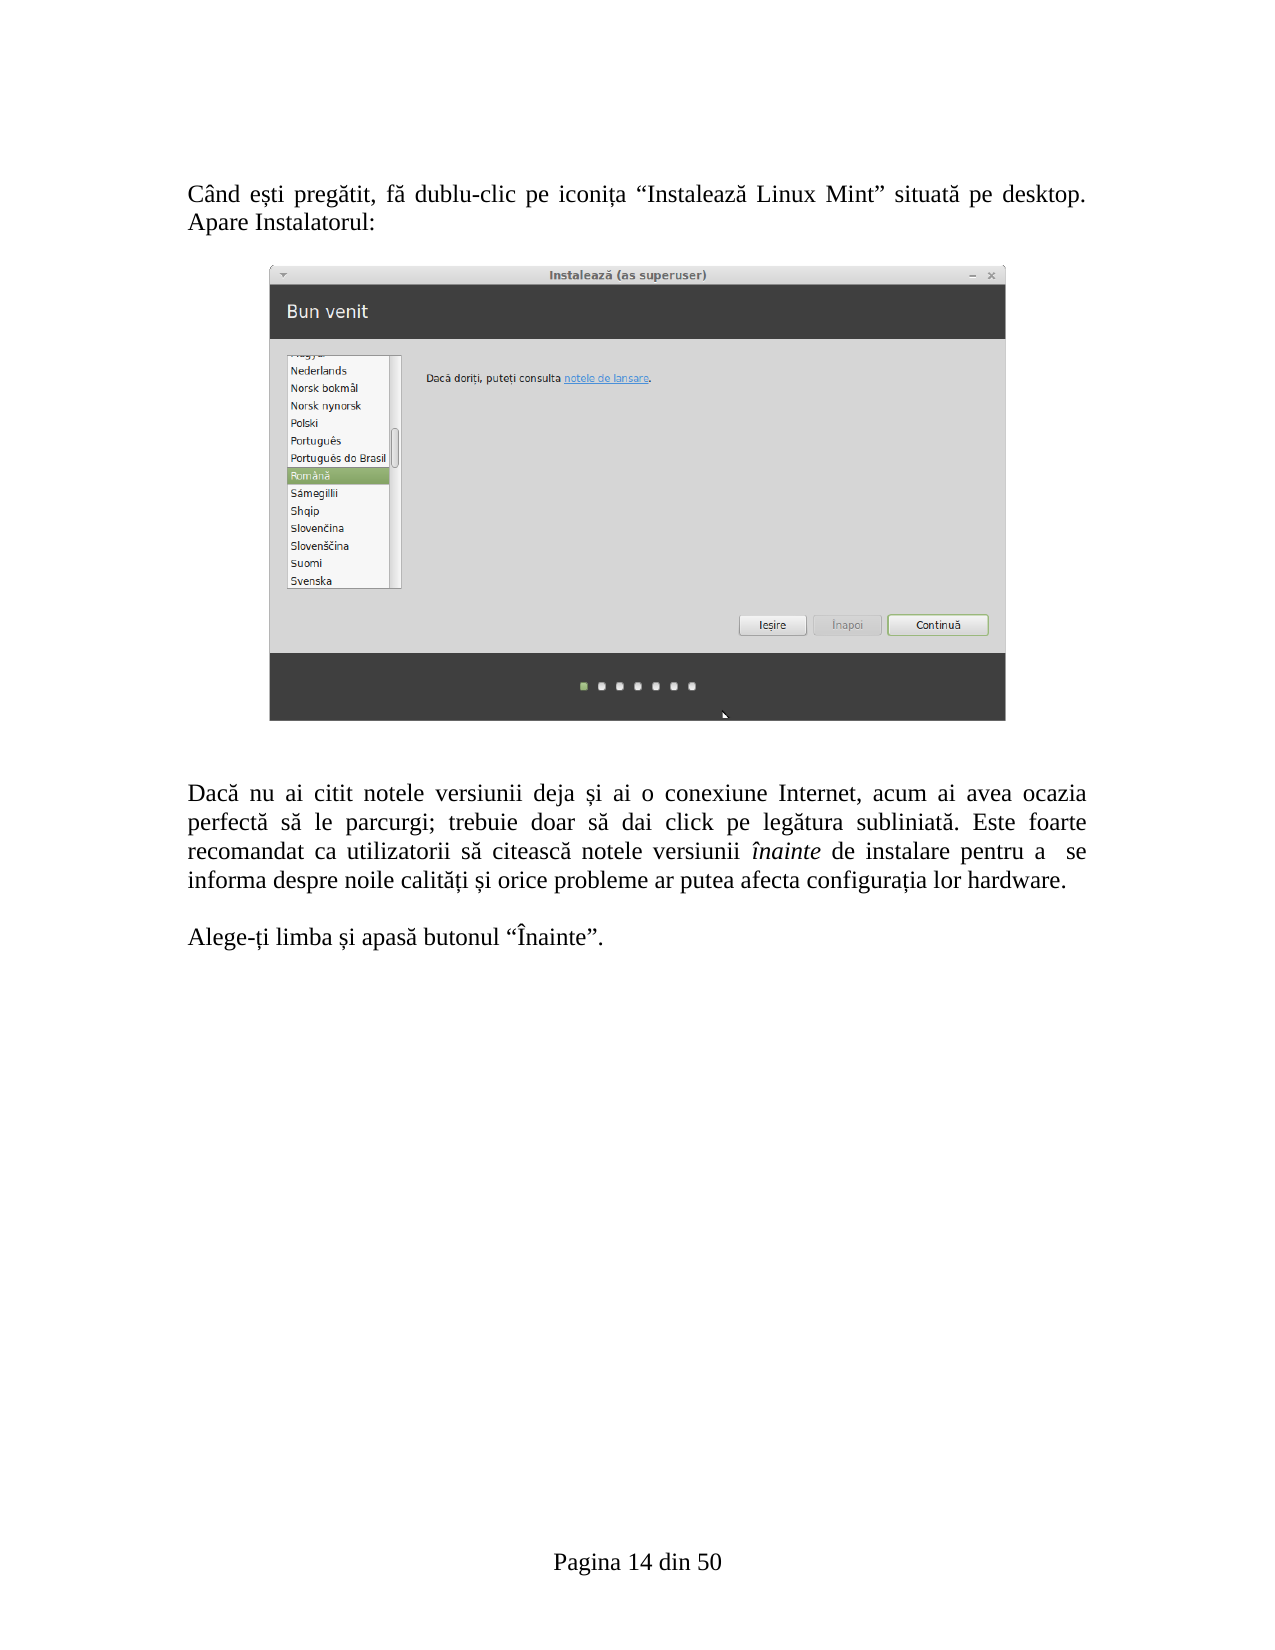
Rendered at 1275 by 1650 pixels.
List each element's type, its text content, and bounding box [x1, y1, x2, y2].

text Alege-ți limba și apasă butonul “Înainte”. [187, 922, 1087, 951]
picture [269, 265, 1006, 721]
